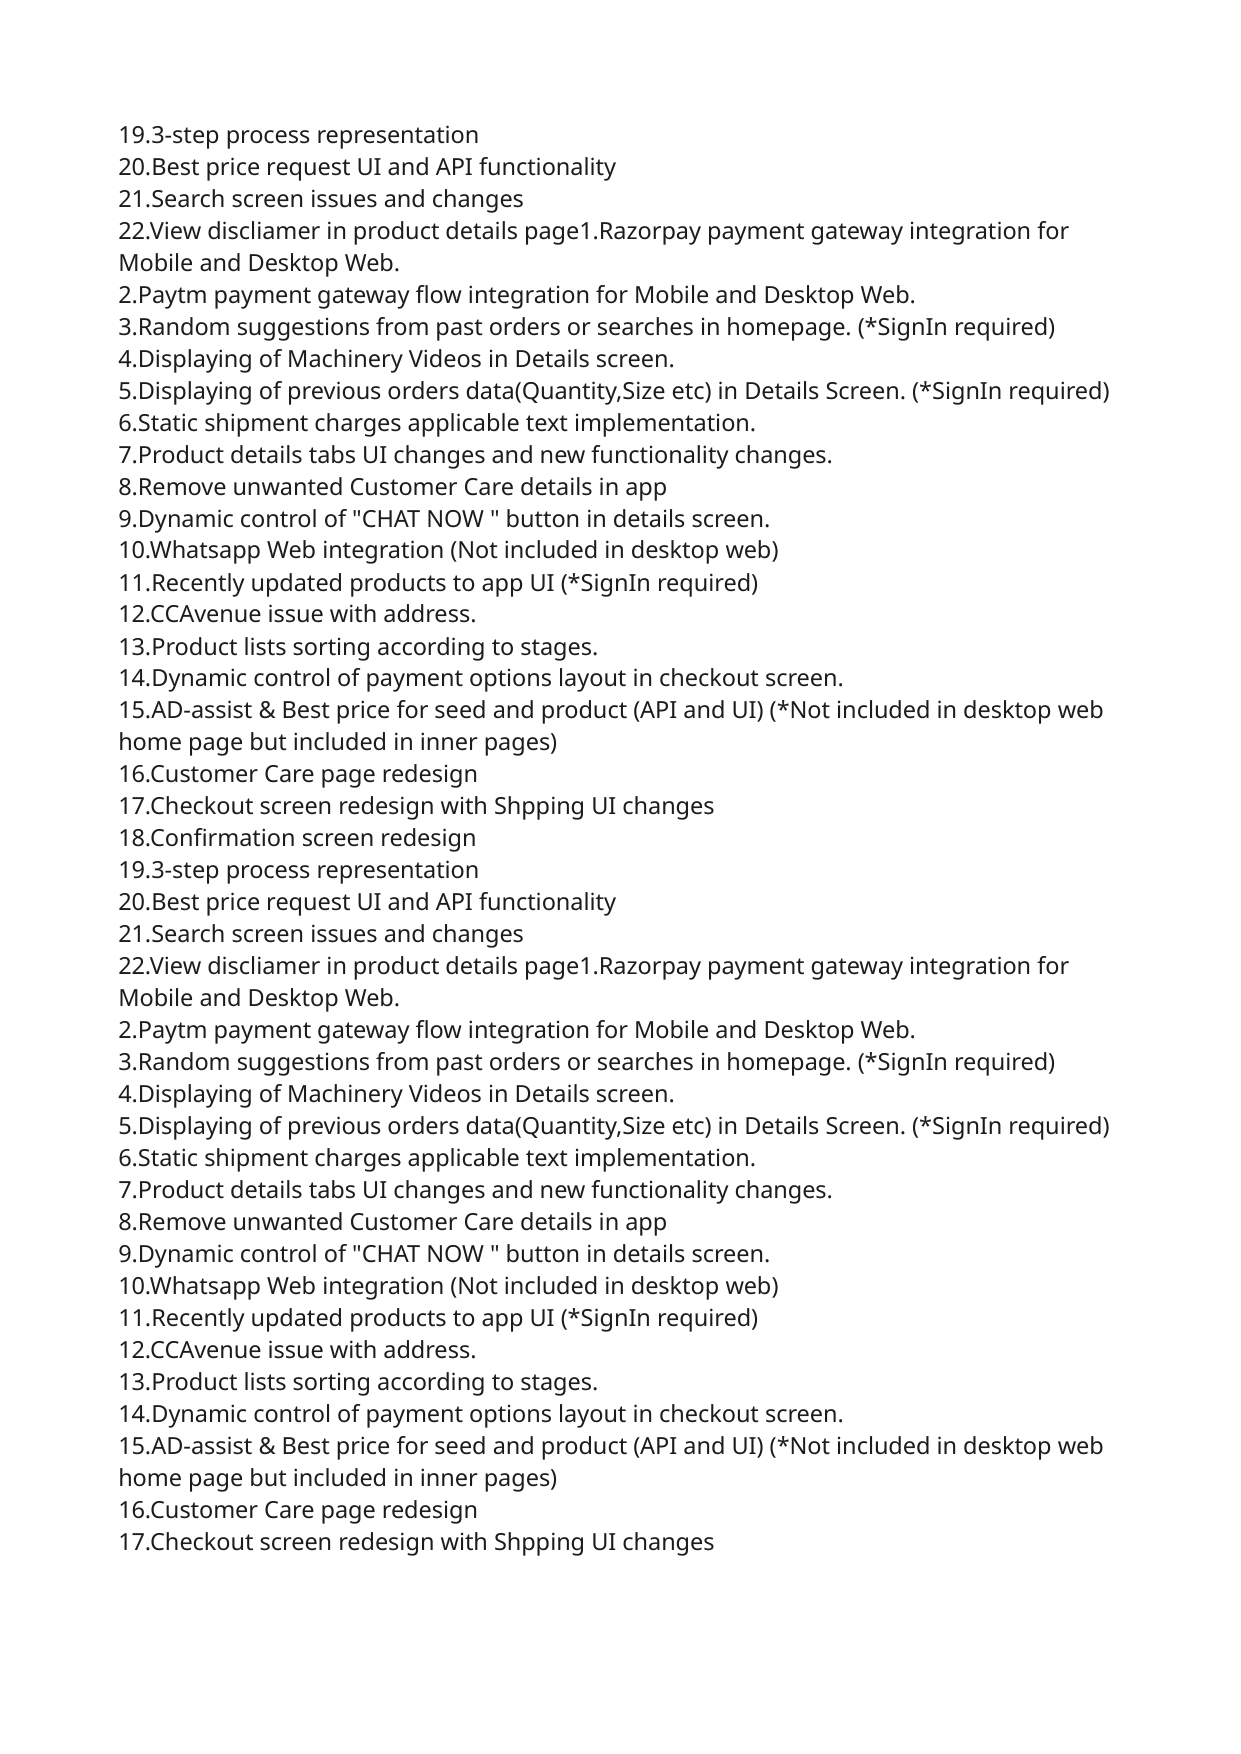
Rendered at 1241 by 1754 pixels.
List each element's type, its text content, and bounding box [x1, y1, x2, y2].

text 19.3-step process representation 20.Best price request UI and API functionality 21.Search screen issues and changes 22.View discliamer in product details page1.Razorpay payment gateway integration for Mobile and Desktop Web. 2.Paytm payment gateway flow integration for Mobile and Desktop Web. 3.Random suggestions from past orders or searches in homepage. (*SignIn required) 4.Displaying of Machinery Videos in Details screen. 5.Displaying of previous orders data(Quantity,Size etc) in Details Screen. (*SignIn required) 6.Static shipment charges applicable text implementation. 7.Product details tabs UI changes and new functionality changes. 8.Remove unwanted Customer Care details in app 9.Dynamic control of "CHAT NOW " button in details screen. 10.Whatsapp Web integration (Not included in desktop web) 11.Recently updated products to app UI (*SignIn required) 12.CCAvenue issue with address. 13.Product lists sorting according to stages. 14.Dynamic control of payment options layout in checkout screen. 15.AD-assist & Best price for seed and product (API and UI) (*Not included in desktop web home page but included in inner pages) 16.Customer Care page redesign 17.Checkout screen redesign with Shpping UI changes 18.Confirmation screen redesign 19.3-step process representation 20.Best price request UI and API functionality 21.Search screen issues and changes 22.View discliamer in product details page1.Razorpay payment gateway integration for Mobile and Desktop Web. 2.Paytm payment gateway flow integration for Mobile and Desktop Web. 3.Random suggestions from past orders or searches in homepage. (*SignIn required) 4.Displaying of Machinery Videos in Details screen. 5.Displaying of previous orders data(Quantity,Size etc) in Details Screen. (*SignIn required) 6.Static shipment charges applicable text implementation. 7.Product details tabs UI changes and new functionality changes. 8.Remove unwanted Customer Care details in app 9.Dynamic control of "CHAT NOW " button in details screen. 10.Whatsapp Web integration (Not included in desktop web) 11.Recently updated products to app UI (*SignIn required) 12.CCAvenue issue with address. 13.Product lists sorting according to stages. 14.Dynamic control of payment options layout in checkout screen. 15.AD-assist & Best price for seed and product (API and UI) (*Not included in desktop web home page but included in inner pages) 16.Customer Care page redesign 17.Checkout screen redesign with Shpping UI changes [118, 118, 1122, 1557]
